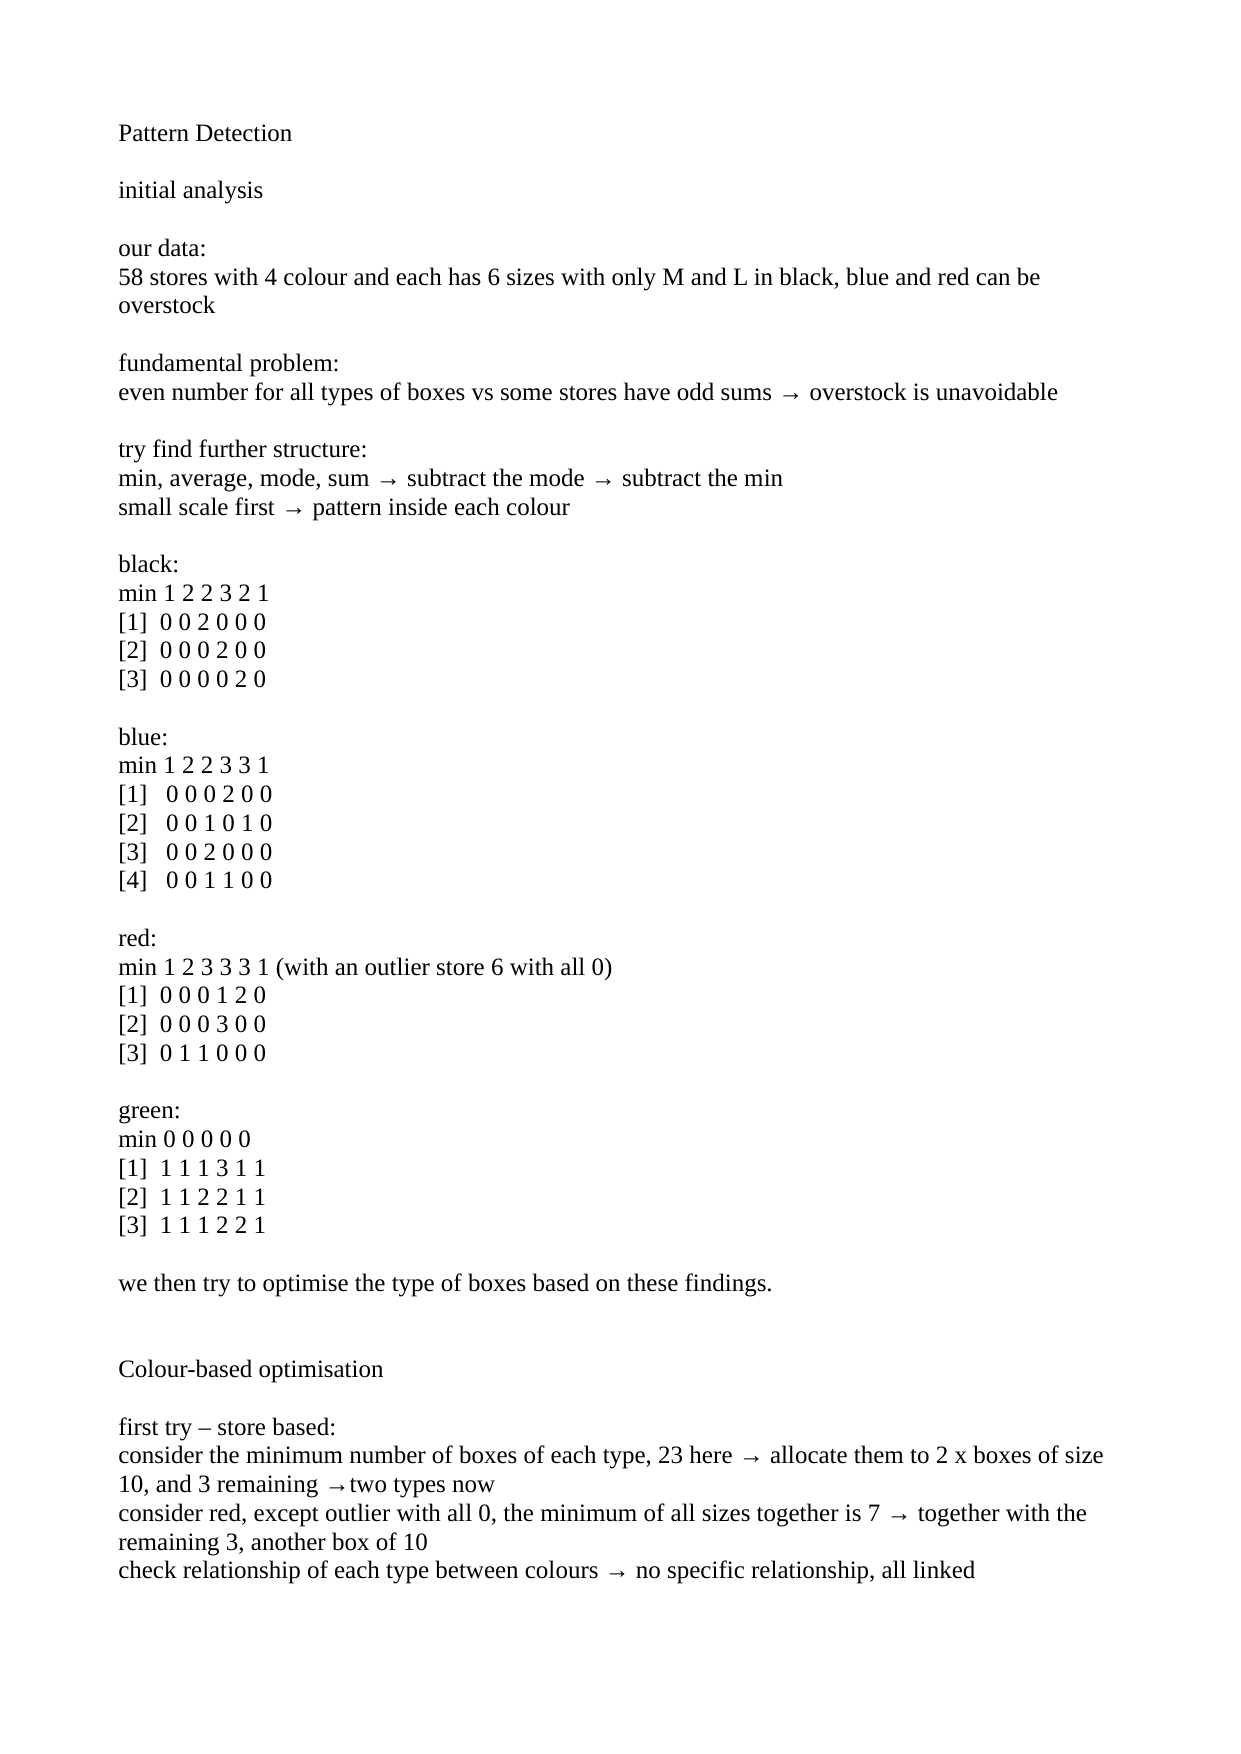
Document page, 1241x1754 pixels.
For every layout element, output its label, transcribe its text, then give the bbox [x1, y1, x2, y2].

text first try – store based: [118, 1412, 1122, 1441]
text min 1 2 2 3 3 1 [118, 751, 1122, 779]
text Pattern Detection [118, 118, 1122, 147]
text [2] 0 0 0 2 0 0 [118, 636, 1122, 664]
text black: [118, 549, 1122, 578]
text try find further structure: [118, 434, 1122, 463]
text [1] 1 1 1 3 1 1 [118, 1153, 1122, 1182]
text small scale first → pattern inside each colour [118, 492, 1122, 521]
text min 0 0 0 0 0 [118, 1124, 1122, 1153]
text consider the minimum number of boxes of each type, 23 here → allocate them to 2 x boxes of size 10, and 3 remaining →two types now [118, 1441, 1122, 1498]
text [3] 0 0 2 0 0 0 [118, 837, 1122, 866]
text green: [118, 1096, 1122, 1124]
text [4] 0 0 1 1 0 0 [118, 866, 1122, 894]
text [1] 0 0 0 2 0 0 [118, 779, 1122, 808]
text we then try to optimise the type of boxes based on these findings. [118, 1268, 1122, 1297]
text min 1 2 3 3 3 1 (with an outlier store 6 with all 0) [118, 952, 1122, 981]
text [1] 0 0 2 0 0 0 [118, 607, 1122, 636]
text even number for all types of boxes vs some stores have odd sums → overstock is unavoidable [118, 377, 1122, 406]
text min, average, mode, sum → subtract the mode → subtract the min [118, 463, 1122, 492]
text [2] 1 1 2 2 1 1 [118, 1182, 1122, 1211]
text blue: [118, 722, 1122, 751]
text fundamental problem: [118, 348, 1122, 377]
text 58 stores with 4 colour and each has 6 sizes with only M and L in black, blue and red can be overstock [118, 262, 1122, 319]
text [3] 0 0 0 0 2 0 [118, 664, 1122, 693]
text consider red, except outlier with all 0, the minimum of all sizes together is 7 → together with the remaining 3, another box of 10 [118, 1498, 1122, 1556]
text [1] 0 0 0 1 2 0 [118, 981, 1122, 1009]
text Colour-based optimisation [118, 1354, 1122, 1383]
text [2] 0 0 1 0 1 0 [118, 808, 1122, 837]
text [2] 0 0 0 3 0 0 [118, 1009, 1122, 1038]
text min 1 2 2 3 2 1 [118, 578, 1122, 607]
text check relationship of each type between colours → no specific relationship, all linked [118, 1556, 1122, 1584]
text initial analysis [118, 176, 1122, 204]
text [3] 1 1 1 2 2 1 [118, 1211, 1122, 1239]
text our data: [118, 233, 1122, 262]
text red: [118, 923, 1122, 952]
text [3] 0 1 1 0 0 0 [118, 1038, 1122, 1067]
